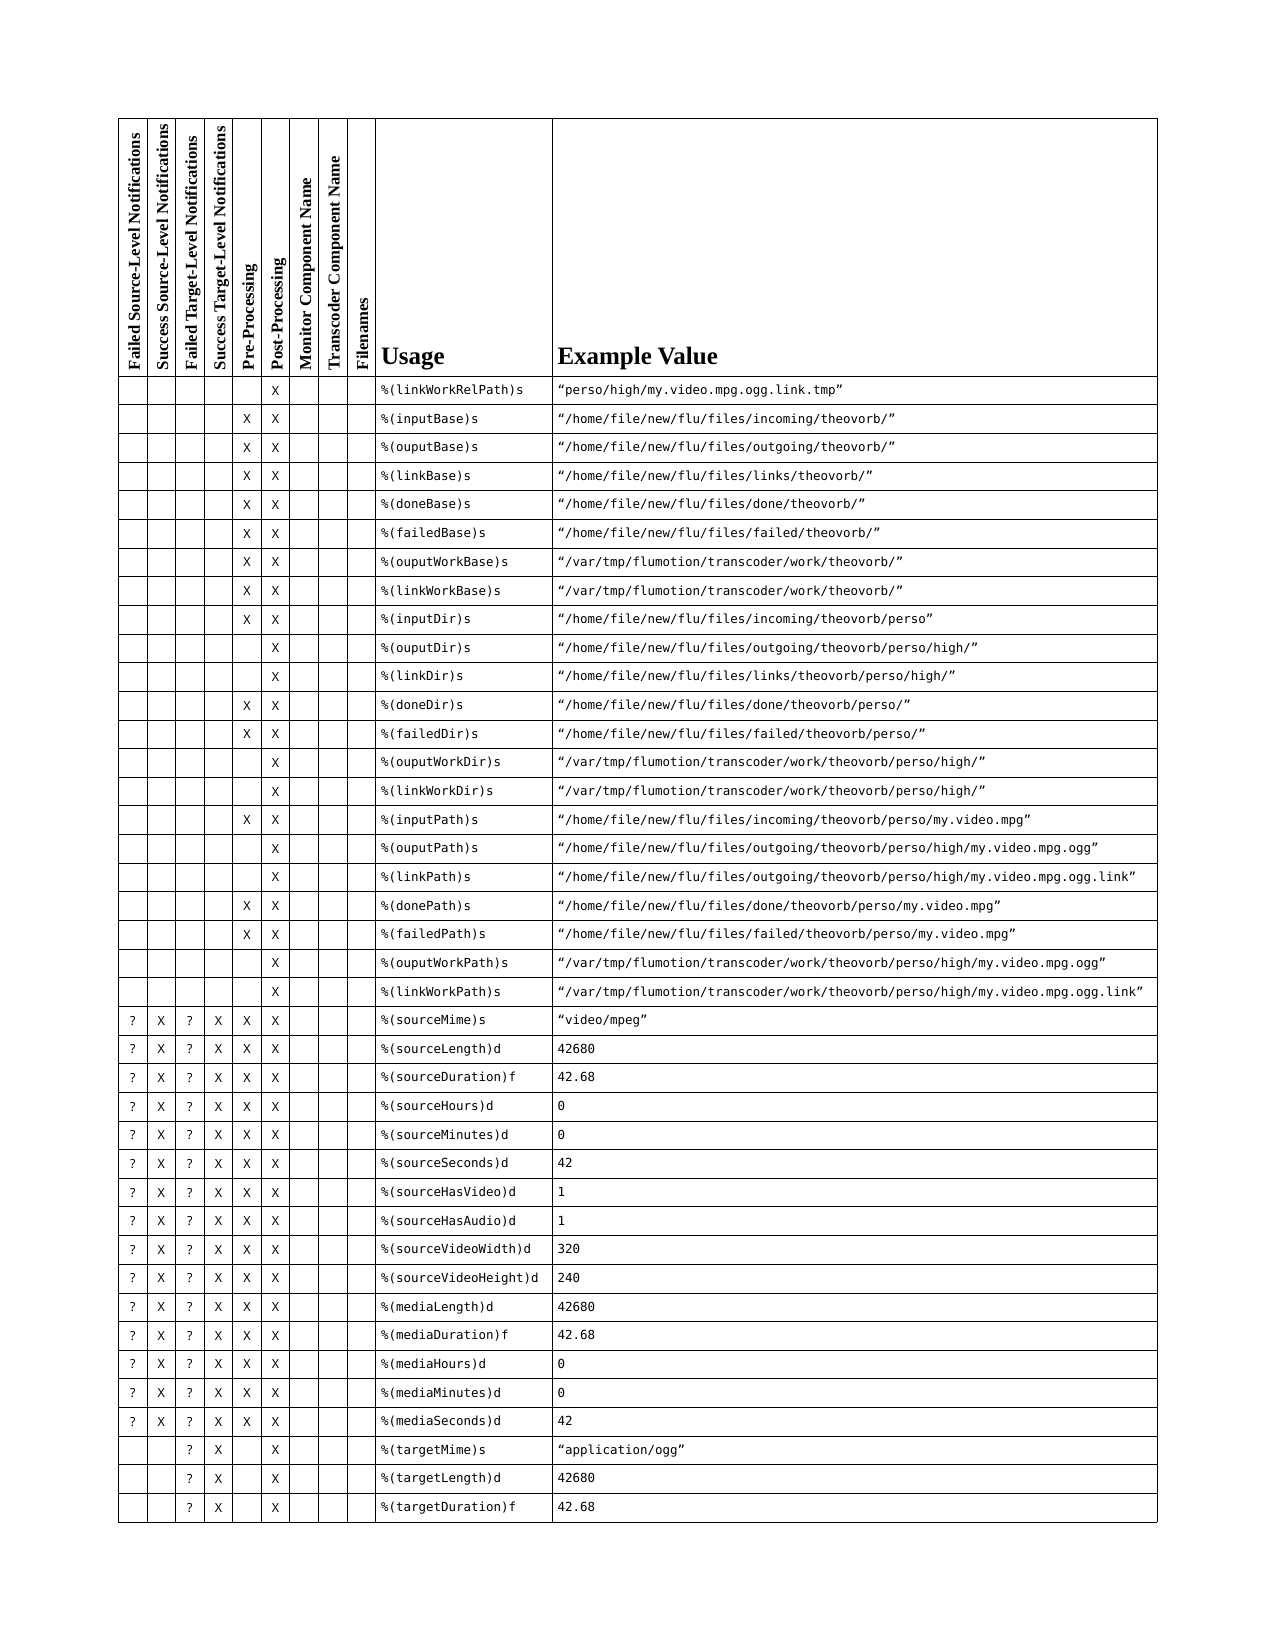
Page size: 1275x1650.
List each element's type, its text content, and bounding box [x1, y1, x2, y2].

table_cell %(sourceLength)d [376, 1036, 552, 1063]
table_cell [233, 749, 261, 777]
table_cell %(ouputWorkDir)s [376, 749, 552, 777]
table_cell [176, 577, 204, 605]
table_cell [148, 721, 175, 748]
table_cell ? [119, 1093, 147, 1121]
table_cell ? [176, 1322, 204, 1350]
table_cell X [262, 663, 289, 691]
table_cell 0 [553, 1351, 1157, 1378]
table_cell X [262, 1093, 289, 1121]
table_cell X [262, 692, 289, 719]
table_cell [205, 434, 232, 462]
table_cell [119, 950, 147, 977]
table_cell [148, 491, 175, 519]
table_cell X [205, 1179, 232, 1206]
table_cell ? [176, 1408, 204, 1436]
table_cell [176, 520, 204, 548]
table_cell %(targetMime)s [376, 1437, 552, 1464]
table_cell %(targetLength)d [376, 1465, 552, 1493]
table_cell X [233, 1322, 261, 1350]
table_cell X [205, 1093, 232, 1121]
table_cell %(linkWorkPath)s [376, 978, 552, 1006]
table_cell [348, 1379, 375, 1407]
table_cell X [262, 1064, 289, 1092]
table_cell %(doneDir)s [376, 692, 552, 719]
table_cell [319, 463, 347, 490]
table_cell %(linkWorkBase)s [376, 577, 552, 605]
table_cell [348, 377, 375, 404]
table_cell [348, 1122, 375, 1149]
table_cell [319, 749, 347, 777]
table_cell [348, 892, 375, 920]
table_cell [319, 663, 347, 691]
table_cell X [262, 577, 289, 605]
table_cell [290, 1064, 318, 1092]
table_cell [148, 463, 175, 490]
table_header Success Target-Level Notifications [205, 119, 232, 376]
table_cell [176, 835, 204, 863]
table_cell [205, 921, 232, 949]
table_cell [148, 377, 175, 404]
table_cell [290, 1465, 318, 1493]
table_cell [148, 606, 175, 633]
table_cell X [205, 1036, 232, 1063]
table_cell [290, 1351, 318, 1378]
table_cell “/home/file/new/flu/files/incoming/theovorb/perso/my.video.mpg” [553, 806, 1157, 834]
table_cell 42680 [553, 1036, 1157, 1063]
table_cell X [262, 1150, 289, 1178]
table_cell “/home/file/new/flu/files/outgoing/theovorb/perso/high/” [553, 635, 1157, 662]
table_cell X [262, 405, 289, 433]
table_cell X [233, 1379, 261, 1407]
table_cell X [148, 1179, 175, 1206]
table_cell [119, 577, 147, 605]
table_cell ? [119, 1294, 147, 1321]
table_cell [290, 549, 318, 576]
table_cell [348, 1437, 375, 1464]
table_cell X [148, 1351, 175, 1378]
table_cell X [233, 1265, 261, 1292]
table_cell [348, 721, 375, 748]
table_cell X [233, 1150, 261, 1178]
table_cell [233, 377, 261, 404]
table_cell [290, 1494, 318, 1522]
table_cell [148, 663, 175, 691]
table_cell [319, 1093, 347, 1121]
table_cell [148, 1465, 175, 1493]
table_cell X [205, 1207, 232, 1235]
table_cell X [205, 1265, 232, 1292]
table_cell X [233, 405, 261, 433]
table_cell [233, 1465, 261, 1493]
table_cell [119, 606, 147, 633]
table_cell %(linkWorkRelPath)s [376, 377, 552, 404]
table_cell “/var/tmp/flumotion/transcoder/work/theovorb/perso/high/” [553, 749, 1157, 777]
table_cell X [148, 1150, 175, 1178]
table_cell X [262, 463, 289, 490]
table_cell X [262, 950, 289, 977]
table_cell X [262, 864, 289, 891]
table_cell [233, 864, 261, 891]
table_cell [205, 892, 232, 920]
table_cell ? [119, 1265, 147, 1292]
table_cell %(ouputWorkBase)s [376, 549, 552, 576]
table_cell X [262, 806, 289, 834]
table_cell [290, 721, 318, 748]
table_cell %(linkWorkDir)s [376, 778, 552, 805]
table_cell [233, 950, 261, 977]
table_cell [319, 1379, 347, 1407]
table_cell X [262, 892, 289, 920]
table_cell [319, 577, 347, 605]
table_cell [319, 692, 347, 719]
table_cell %(sourceDuration)f [376, 1064, 552, 1092]
table_cell [290, 1207, 318, 1235]
table_cell “application/ogg” [553, 1437, 1157, 1464]
table_cell [348, 434, 375, 462]
table_cell [319, 606, 347, 633]
table_cell X [148, 1036, 175, 1063]
table_cell %(sourceVideoWidth)d [376, 1236, 552, 1264]
table_cell %(mediaDuration)f [376, 1322, 552, 1350]
table_cell “/home/file/new/flu/files/done/theovorb/perso/my.video.mpg” [553, 892, 1157, 920]
table_cell X [205, 1322, 232, 1350]
table_cell X [233, 1179, 261, 1206]
table_cell [176, 405, 204, 433]
table_cell X [205, 1379, 232, 1407]
table_cell X [262, 1207, 289, 1235]
table_cell ? [176, 1093, 204, 1121]
table_cell [319, 491, 347, 519]
table_cell ? [119, 1007, 147, 1034]
table_cell [176, 377, 204, 404]
table_cell [290, 491, 318, 519]
table_cell [290, 1322, 318, 1350]
table_cell [119, 864, 147, 891]
table_cell [148, 806, 175, 834]
table_cell X [148, 1236, 175, 1264]
table_cell “perso/high/my.video.mpg.ogg.link.tmp” [553, 377, 1157, 404]
table_cell X [262, 1379, 289, 1407]
table_cell [290, 749, 318, 777]
table_cell 42680 [553, 1465, 1157, 1493]
table_cell ? [176, 1207, 204, 1235]
table_cell [119, 1494, 147, 1522]
table_cell %(mediaHours)d [376, 1351, 552, 1378]
table_cell [319, 520, 347, 548]
table_cell [348, 1265, 375, 1292]
table_cell [290, 835, 318, 863]
table_cell ? [176, 1494, 204, 1522]
table_cell [290, 950, 318, 977]
table_cell [119, 434, 147, 462]
table_cell [176, 434, 204, 462]
table_cell X [205, 1465, 232, 1493]
table_cell [348, 692, 375, 719]
table_cell %(targetDuration)f [376, 1494, 552, 1522]
table_cell [205, 978, 232, 1006]
table_cell [176, 749, 204, 777]
table_cell 240 [553, 1265, 1157, 1292]
table_cell [319, 1122, 347, 1149]
table_cell [348, 1408, 375, 1436]
table_cell X [148, 1322, 175, 1350]
table_cell [119, 491, 147, 519]
table_cell [148, 577, 175, 605]
table_cell [205, 749, 232, 777]
table_cell [119, 663, 147, 691]
table_cell [348, 1036, 375, 1063]
table_cell %(linkPath)s [376, 864, 552, 891]
table_cell [148, 1494, 175, 1522]
table_cell [348, 978, 375, 1006]
table_header Post-Processing [262, 119, 289, 376]
table_cell ? [176, 1036, 204, 1063]
table_cell [290, 806, 318, 834]
table_cell [319, 835, 347, 863]
table_cell [148, 892, 175, 920]
table_cell [176, 692, 204, 719]
table_cell X [205, 1236, 232, 1264]
table_cell [233, 778, 261, 805]
table_cell [148, 835, 175, 863]
table_cell [290, 864, 318, 891]
table_cell [148, 405, 175, 433]
table_cell [290, 1379, 318, 1407]
table_cell [205, 463, 232, 490]
table_cell [319, 950, 347, 977]
table_cell X [262, 1179, 289, 1206]
table_cell [319, 1207, 347, 1235]
table_cell [319, 778, 347, 805]
table_cell [205, 520, 232, 548]
table_cell [348, 806, 375, 834]
table_cell [119, 692, 147, 719]
table_cell [148, 1437, 175, 1464]
table_cell [176, 635, 204, 662]
table_cell [348, 1007, 375, 1034]
table_cell 42.68 [553, 1064, 1157, 1092]
table_header Pre-Processing [233, 119, 261, 376]
table_cell [176, 864, 204, 891]
table_cell [319, 1179, 347, 1206]
table_cell 320 [553, 1236, 1157, 1264]
table_cell [205, 663, 232, 691]
table_cell X [148, 1064, 175, 1092]
table_cell 1 [553, 1207, 1157, 1235]
table_cell [348, 549, 375, 576]
table_header Usage [376, 119, 552, 376]
table_cell %(sourceHasVideo)d [376, 1179, 552, 1206]
table_cell X [262, 491, 289, 519]
table_cell 42.68 [553, 1322, 1157, 1350]
table_cell [119, 806, 147, 834]
table_cell [348, 491, 375, 519]
table_cell “/var/tmp/flumotion/transcoder/work/theovorb/perso/high/” [553, 778, 1157, 805]
table_cell X [262, 978, 289, 1006]
table_cell X [148, 1093, 175, 1121]
table_cell X [262, 1265, 289, 1292]
table_cell [119, 463, 147, 490]
table_cell [319, 1322, 347, 1350]
table_cell “/var/tmp/flumotion/transcoder/work/theovorb/” [553, 549, 1157, 576]
table_cell [233, 1494, 261, 1522]
table_cell [205, 806, 232, 834]
table_cell X [262, 635, 289, 662]
table_cell [319, 1064, 347, 1092]
table_cell X [233, 1064, 261, 1092]
table_cell [319, 405, 347, 433]
table_cell X [205, 1294, 232, 1321]
table_cell ? [119, 1179, 147, 1206]
table_cell ? [176, 1179, 204, 1206]
table_cell “/home/file/new/flu/files/links/theovorb/” [553, 463, 1157, 490]
table_cell [290, 663, 318, 691]
table_cell [176, 978, 204, 1006]
table_cell X [233, 463, 261, 490]
table_cell ? [119, 1207, 147, 1235]
table_cell [319, 892, 347, 920]
table_cell X [233, 1351, 261, 1378]
table_cell X [148, 1294, 175, 1321]
table_cell X [262, 1036, 289, 1063]
table_cell X [262, 1408, 289, 1436]
table_cell [319, 1007, 347, 1034]
table_cell [290, 1294, 318, 1321]
table_cell [233, 835, 261, 863]
table_cell [290, 520, 318, 548]
table_cell [319, 1265, 347, 1292]
table_cell X [233, 549, 261, 576]
table_cell [119, 749, 147, 777]
table_cell [348, 1064, 375, 1092]
table_cell X [262, 778, 289, 805]
table_cell “/home/file/new/flu/files/outgoing/theovorb/perso/high/my.video.mpg.ogg.link” [553, 864, 1157, 891]
table_cell ? [176, 1294, 204, 1321]
table_cell [290, 1093, 318, 1121]
table_cell [290, 1437, 318, 1464]
table_cell X [262, 520, 289, 548]
table_cell [176, 663, 204, 691]
table_cell [348, 864, 375, 891]
table_cell [348, 520, 375, 548]
table_cell [233, 1437, 261, 1464]
table_cell “/home/file/new/flu/files/incoming/theovorb/perso” [553, 606, 1157, 633]
table_cell [119, 635, 147, 662]
table_cell [205, 377, 232, 404]
table_cell [176, 463, 204, 490]
table_cell “/home/file/new/flu/files/failed/theovorb/perso/my.video.mpg” [553, 921, 1157, 949]
table_cell X [233, 577, 261, 605]
table_cell X [262, 434, 289, 462]
table_cell “/var/tmp/flumotion/transcoder/work/theovorb/” [553, 577, 1157, 605]
table_cell X [233, 921, 261, 949]
table_cell [119, 549, 147, 576]
table_cell [290, 778, 318, 805]
table_cell 0 [553, 1122, 1157, 1149]
table_cell [348, 1179, 375, 1206]
table_cell %(mediaMinutes)d [376, 1379, 552, 1407]
table_cell “/home/file/new/flu/files/failed/theovorb/perso/” [553, 721, 1157, 748]
table_cell 1 [553, 1179, 1157, 1206]
table_cell [319, 1494, 347, 1522]
table_cell X [148, 1122, 175, 1149]
table_cell [348, 1494, 375, 1522]
table_cell [205, 405, 232, 433]
table_cell %(donePath)s [376, 892, 552, 920]
table_cell [119, 978, 147, 1006]
table_cell [319, 434, 347, 462]
table_cell %(linkBase)s [376, 463, 552, 490]
table_cell %(mediaLength)d [376, 1294, 552, 1321]
table_cell [205, 778, 232, 805]
table_cell %(doneBase)s [376, 491, 552, 519]
table_cell [205, 635, 232, 662]
table_cell X [233, 692, 261, 719]
table_cell [119, 921, 147, 949]
table_cell X [233, 1236, 261, 1264]
table_cell [290, 692, 318, 719]
table_cell [290, 1007, 318, 1034]
table_cell [290, 405, 318, 433]
table_cell [290, 1179, 318, 1206]
table_cell ? [176, 1150, 204, 1178]
table_cell [290, 635, 318, 662]
table_cell X [205, 1408, 232, 1436]
table_cell X [262, 549, 289, 576]
table_cell X [233, 491, 261, 519]
table_cell [205, 950, 232, 977]
table_cell [348, 1093, 375, 1121]
table_cell [290, 377, 318, 404]
table_cell X [262, 921, 289, 949]
table_cell [319, 1408, 347, 1436]
table_cell [119, 778, 147, 805]
table_cell ? [176, 1465, 204, 1493]
table_cell [176, 950, 204, 977]
table_cell [319, 1236, 347, 1264]
table_cell [319, 1036, 347, 1063]
table_cell %(sourceMime)s [376, 1007, 552, 1034]
table_cell “/home/file/new/flu/files/links/theovorb/perso/high/” [553, 663, 1157, 691]
table_header Transcoder Component Name [319, 119, 347, 376]
table_cell %(ouputDir)s [376, 635, 552, 662]
table_cell [319, 1437, 347, 1464]
table_cell X [205, 1122, 232, 1149]
table_cell X [148, 1207, 175, 1235]
table_cell [205, 864, 232, 891]
table_cell [348, 1322, 375, 1350]
table_cell [290, 463, 318, 490]
table_cell [119, 1465, 147, 1493]
table_cell [319, 635, 347, 662]
table_cell [119, 377, 147, 404]
table_cell “/home/file/new/flu/files/done/theovorb/” [553, 491, 1157, 519]
table_cell X [262, 1007, 289, 1034]
table_cell [205, 692, 232, 719]
table_cell [290, 921, 318, 949]
table_cell X [262, 1494, 289, 1522]
table_cell %(inputPath)s [376, 806, 552, 834]
table_cell X [262, 377, 289, 404]
table_cell [148, 635, 175, 662]
table_cell X [205, 1351, 232, 1378]
table_cell [176, 806, 204, 834]
table_cell %(failedPath)s [376, 921, 552, 949]
table_cell [119, 1437, 147, 1464]
table_cell [348, 577, 375, 605]
table_cell [348, 749, 375, 777]
table_cell [319, 806, 347, 834]
table_cell ? [176, 1379, 204, 1407]
table_cell [148, 778, 175, 805]
table_cell [176, 606, 204, 633]
table_cell X [205, 1064, 232, 1092]
table_cell [290, 1265, 318, 1292]
table_cell %(ouputWorkPath)s [376, 950, 552, 977]
table_cell 42 [553, 1408, 1157, 1436]
table_cell [348, 1207, 375, 1235]
table_cell [176, 491, 204, 519]
table_cell [348, 1294, 375, 1321]
table_cell [319, 1294, 347, 1321]
table_cell 0 [553, 1379, 1157, 1407]
table_cell ? [119, 1351, 147, 1378]
table_cell [348, 1150, 375, 1178]
table_cell [348, 950, 375, 977]
table_cell ? [176, 1265, 204, 1292]
table_cell [348, 606, 375, 633]
table_cell [290, 434, 318, 462]
table_cell “/var/tmp/flumotion/transcoder/work/theovorb/perso/high/my.video.mpg.ogg.link” [553, 978, 1157, 1006]
table_cell X [262, 1122, 289, 1149]
table_cell %(ouputBase)s [376, 434, 552, 462]
table_cell %(sourceVideoHeight)d [376, 1265, 552, 1292]
table_cell X [262, 1236, 289, 1264]
table_cell X [262, 835, 289, 863]
table_cell [148, 434, 175, 462]
table_cell [290, 577, 318, 605]
table_cell [348, 463, 375, 490]
table_cell ? [119, 1122, 147, 1149]
table_cell [348, 635, 375, 662]
table_cell X [233, 1122, 261, 1149]
table_cell [290, 978, 318, 1006]
table_cell [233, 663, 261, 691]
table_cell ? [119, 1036, 147, 1063]
table_cell X [233, 1036, 261, 1063]
table_cell [119, 405, 147, 433]
table_cell X [262, 1294, 289, 1321]
table_cell [290, 1236, 318, 1264]
table_cell [148, 520, 175, 548]
table_cell %(failedBase)s [376, 520, 552, 548]
table_cell [119, 721, 147, 748]
table_cell X [233, 606, 261, 633]
table_cell [205, 835, 232, 863]
table_cell [319, 1150, 347, 1178]
table_cell “/home/file/new/flu/files/done/theovorb/perso/” [553, 692, 1157, 719]
table_cell X [205, 1007, 232, 1034]
table_cell %(failedDir)s [376, 721, 552, 748]
table_cell [290, 1408, 318, 1436]
table_cell [290, 1122, 318, 1149]
table_cell X [233, 1007, 261, 1034]
table_cell [348, 778, 375, 805]
table_cell %(inputDir)s [376, 606, 552, 633]
table_cell X [233, 1408, 261, 1436]
table_cell X [233, 1093, 261, 1121]
table_cell [148, 921, 175, 949]
table_cell %(inputBase)s [376, 405, 552, 433]
table_cell X [148, 1265, 175, 1292]
table_cell [205, 606, 232, 633]
table_cell X [148, 1408, 175, 1436]
table_cell [290, 1036, 318, 1063]
table_header Example Value [553, 119, 1157, 376]
table_cell X [233, 434, 261, 462]
table_cell ? [119, 1150, 147, 1178]
table_cell X [262, 606, 289, 633]
table_cell [348, 1236, 375, 1264]
table_cell X [205, 1437, 232, 1464]
table_cell [148, 950, 175, 977]
table_cell “/home/file/new/flu/files/outgoing/theovorb/perso/high/my.video.mpg.ogg” [553, 835, 1157, 863]
table_cell [148, 749, 175, 777]
table_cell [205, 577, 232, 605]
table_cell X [233, 721, 261, 748]
table_cell [205, 721, 232, 748]
table_cell X [262, 1351, 289, 1378]
table_cell %(sourceHasAudio)d [376, 1207, 552, 1235]
table_cell ? [176, 1122, 204, 1149]
table_cell ? [176, 1236, 204, 1264]
table_cell 42680 [553, 1294, 1157, 1321]
table_header Monitor Component Name [290, 119, 318, 376]
table_cell [348, 405, 375, 433]
table_cell X [148, 1379, 175, 1407]
table_cell [176, 892, 204, 920]
table_cell [348, 1465, 375, 1493]
table_cell ? [119, 1379, 147, 1407]
table_cell X [262, 1465, 289, 1493]
table_cell [119, 892, 147, 920]
table_cell [319, 1351, 347, 1378]
table_cell X [262, 721, 289, 748]
table_cell “/home/file/new/flu/files/incoming/theovorb/” [553, 405, 1157, 433]
table_cell ? [176, 1437, 204, 1464]
table_cell [233, 635, 261, 662]
table_cell %(ouputPath)s [376, 835, 552, 863]
table_cell [290, 1150, 318, 1178]
table_cell X [262, 1322, 289, 1350]
table_cell “/home/file/new/flu/files/outgoing/theovorb/” [553, 434, 1157, 462]
table_cell X [233, 892, 261, 920]
table_cell [290, 892, 318, 920]
table_cell [348, 1351, 375, 1378]
table_cell ? [119, 1064, 147, 1092]
table_header Failed Source-Level Notifications [119, 119, 147, 376]
table_header Success Source-Level Notifications [148, 119, 175, 376]
table_cell [319, 721, 347, 748]
table_cell ? [119, 1408, 147, 1436]
table_cell ? [176, 1007, 204, 1034]
table_cell [119, 835, 147, 863]
table_cell X [233, 1294, 261, 1321]
table_cell “/home/file/new/flu/files/failed/theovorb/” [553, 520, 1157, 548]
table_cell [176, 778, 204, 805]
table_cell ? [176, 1351, 204, 1378]
table_cell “/var/tmp/flumotion/transcoder/work/theovorb/perso/high/my.video.mpg.ogg” [553, 950, 1157, 977]
table_cell [233, 978, 261, 1006]
table_cell %(mediaSeconds)d [376, 1408, 552, 1436]
table_cell %(sourceMinutes)d [376, 1122, 552, 1149]
table_cell [348, 663, 375, 691]
table_cell [148, 549, 175, 576]
table_cell [319, 549, 347, 576]
table_cell [290, 606, 318, 633]
table_cell 42 [553, 1150, 1157, 1178]
table_cell 0 [553, 1093, 1157, 1121]
table_cell “video/mpeg” [553, 1007, 1157, 1034]
table_cell [148, 864, 175, 891]
table_cell [319, 864, 347, 891]
table_cell [119, 520, 147, 548]
table_cell [319, 1465, 347, 1493]
table_cell [348, 921, 375, 949]
table_cell [176, 549, 204, 576]
table_cell [148, 692, 175, 719]
table_cell X [233, 1207, 261, 1235]
table_cell [148, 978, 175, 1006]
table_cell X [262, 1437, 289, 1464]
table_cell [205, 491, 232, 519]
table_cell %(linkDir)s [376, 663, 552, 691]
table_cell [319, 377, 347, 404]
table_header Filenames [348, 119, 375, 376]
table_cell ? [119, 1322, 147, 1350]
table_cell %(sourceSeconds)d [376, 1150, 552, 1178]
table_header Failed Target-Level Notifications [176, 119, 204, 376]
table_cell ? [176, 1064, 204, 1092]
table_cell X [205, 1494, 232, 1522]
table_cell 42.68 [553, 1494, 1157, 1522]
table_cell [319, 978, 347, 1006]
table_cell [176, 921, 204, 949]
table_cell [348, 835, 375, 863]
table_cell %(sourceHours)d [376, 1093, 552, 1121]
table_cell X [205, 1150, 232, 1178]
table_cell [176, 721, 204, 748]
table_cell X [148, 1007, 175, 1034]
table_cell X [262, 749, 289, 777]
table_cell [319, 921, 347, 949]
table_cell ? [119, 1236, 147, 1264]
table_cell [205, 549, 232, 576]
table_cell X [233, 806, 261, 834]
table_cell X [233, 520, 261, 548]
